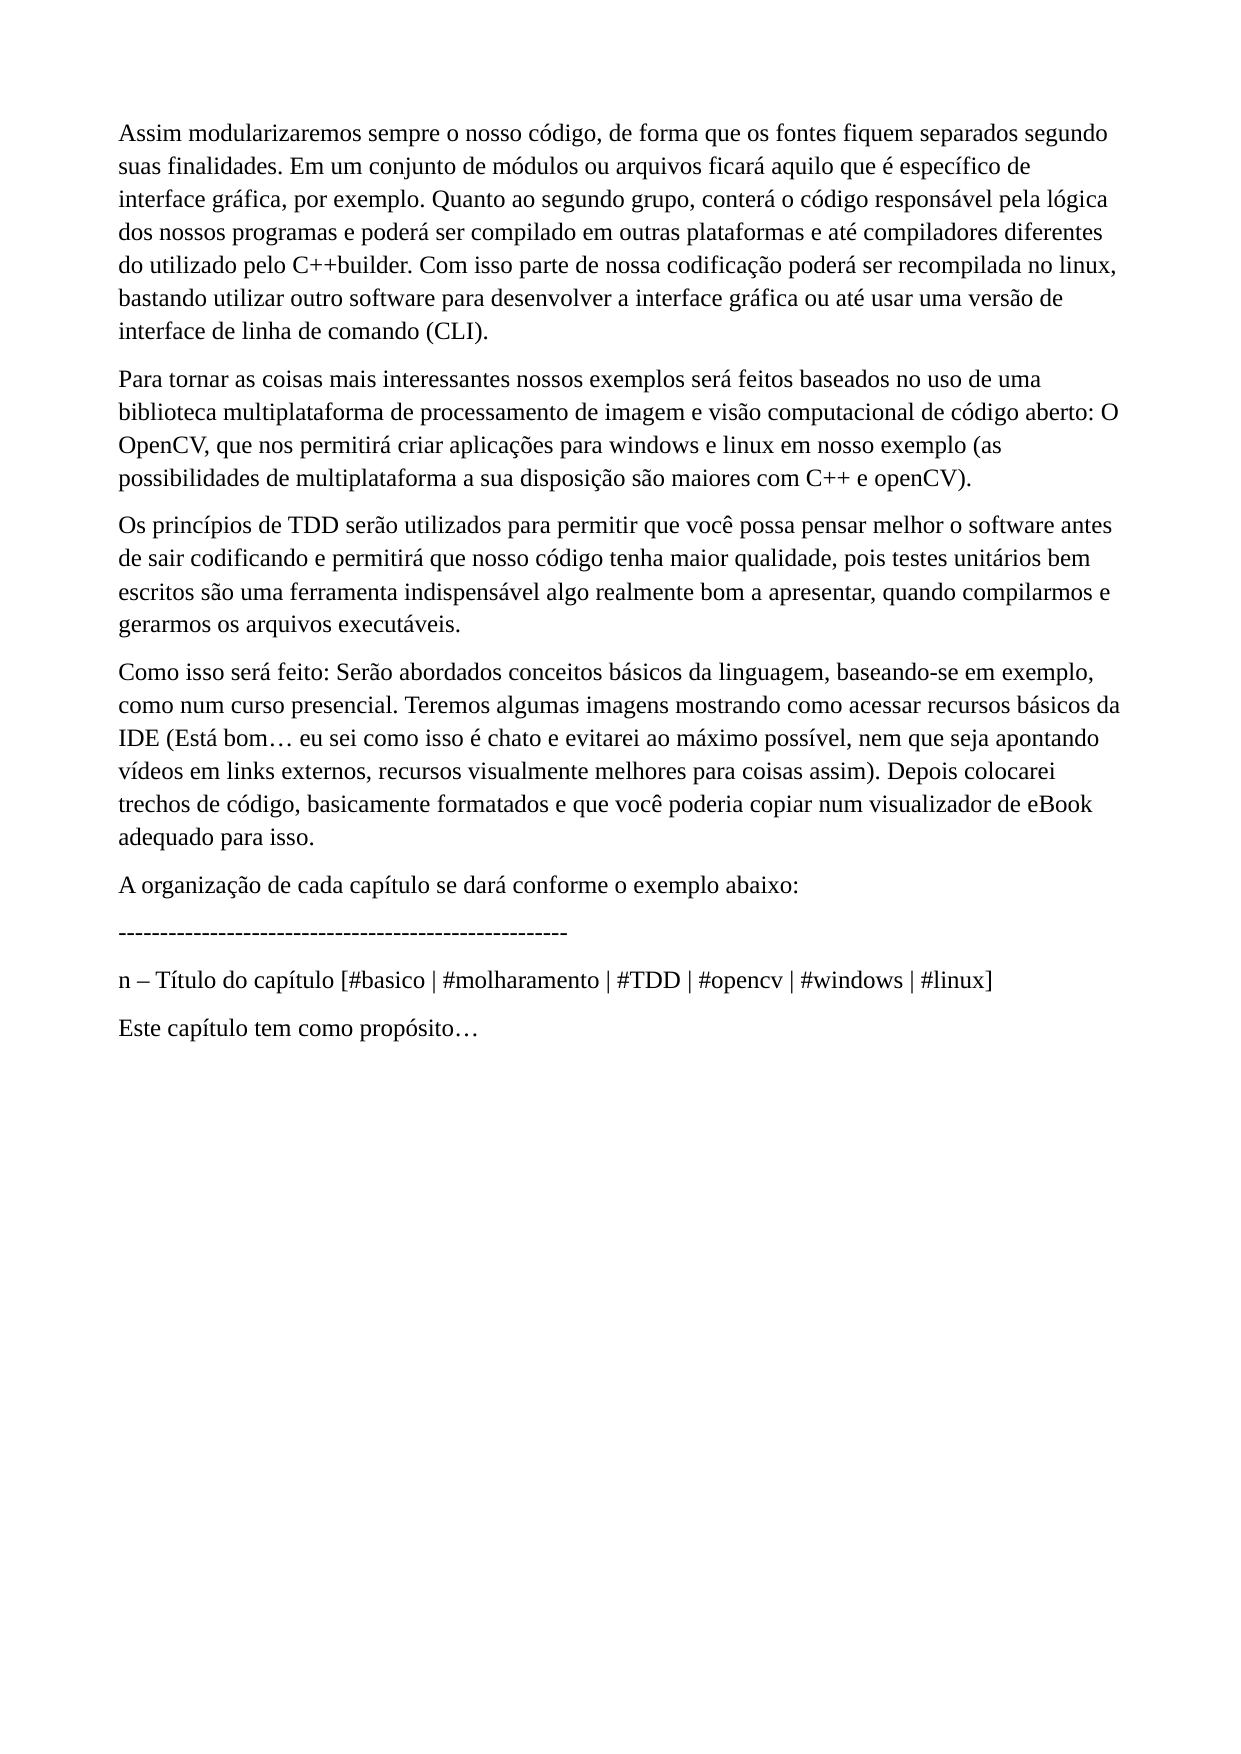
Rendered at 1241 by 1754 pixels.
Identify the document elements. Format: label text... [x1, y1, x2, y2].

text Este capítulo tem como propósito… [118, 1013, 1122, 1041]
text n – Título do capítulo [#basico | #molharamento | #TDD | #opencv | #windows | #linux] [118, 965, 1122, 994]
text Para tornar as coisas mais interessantes nossos exemplos será feitos baseados no uso de uma biblioteca multiplataforma de processamento de imagem e visão computacional de código aberto: O OpenCV, que nos permitirá criar aplicações para windows e linux em nosso exemplo (as possibilidades de multiplataforma a sua disposição são maiores com C++ e openCV). [118, 364, 1122, 492]
text Como isso será feito: Serão abordados conceitos básicos da linguagem, baseando-se em exemplo, como num curso presencial. Teremos algumas imagens mostrando como acessar recursos básicos da IDE (Está bom… eu sei como isso é chato e evitarei ao máximo possível, nem que seja apontando vídeos em links externos, recursos visualmente melhores para coisas assim). Depois colocarei trechos de código, basicamente formatados e que você poderia copiar num visualizador de eBook adequado para isso. [118, 657, 1122, 851]
text ------------------------------------------------------ [118, 917, 1122, 946]
text A organização de cada capítulo se dará conforme o exemplo abaixo: [118, 870, 1122, 899]
text Os princípios de TDD serão utilizados para permitir que você possa pensar melhor o software antes de sair codificando e permitirá que nosso código tenha maior qualidade, pois testes unitários bem escritos são uma ferramenta indispensável algo realmente bom a apresentar, quando compilarmos e gerarmos os arquivos executáveis. [118, 511, 1122, 638]
text Assim modularizaremos sempre o nosso código, de forma que os fontes fiquem separados segundo suas finalidades. Em um conjunto de módulos ou arquivos ficará aquilo que é específico de interface gráfica, por exemplo. Quanto ao segundo grupo, conterá o código responsável pela lógica dos nossos programas e poderá ser compilado em outras plataformas e até compiladores diferentes do utilizado pelo C++builder. Com isso parte de nossa codificação poderá ser recompilada no linux, bastando utilizar outro software para desenvolver a interface gráfica ou até usar uma versão de interface de linha de comando (CLI). [118, 118, 1122, 345]
